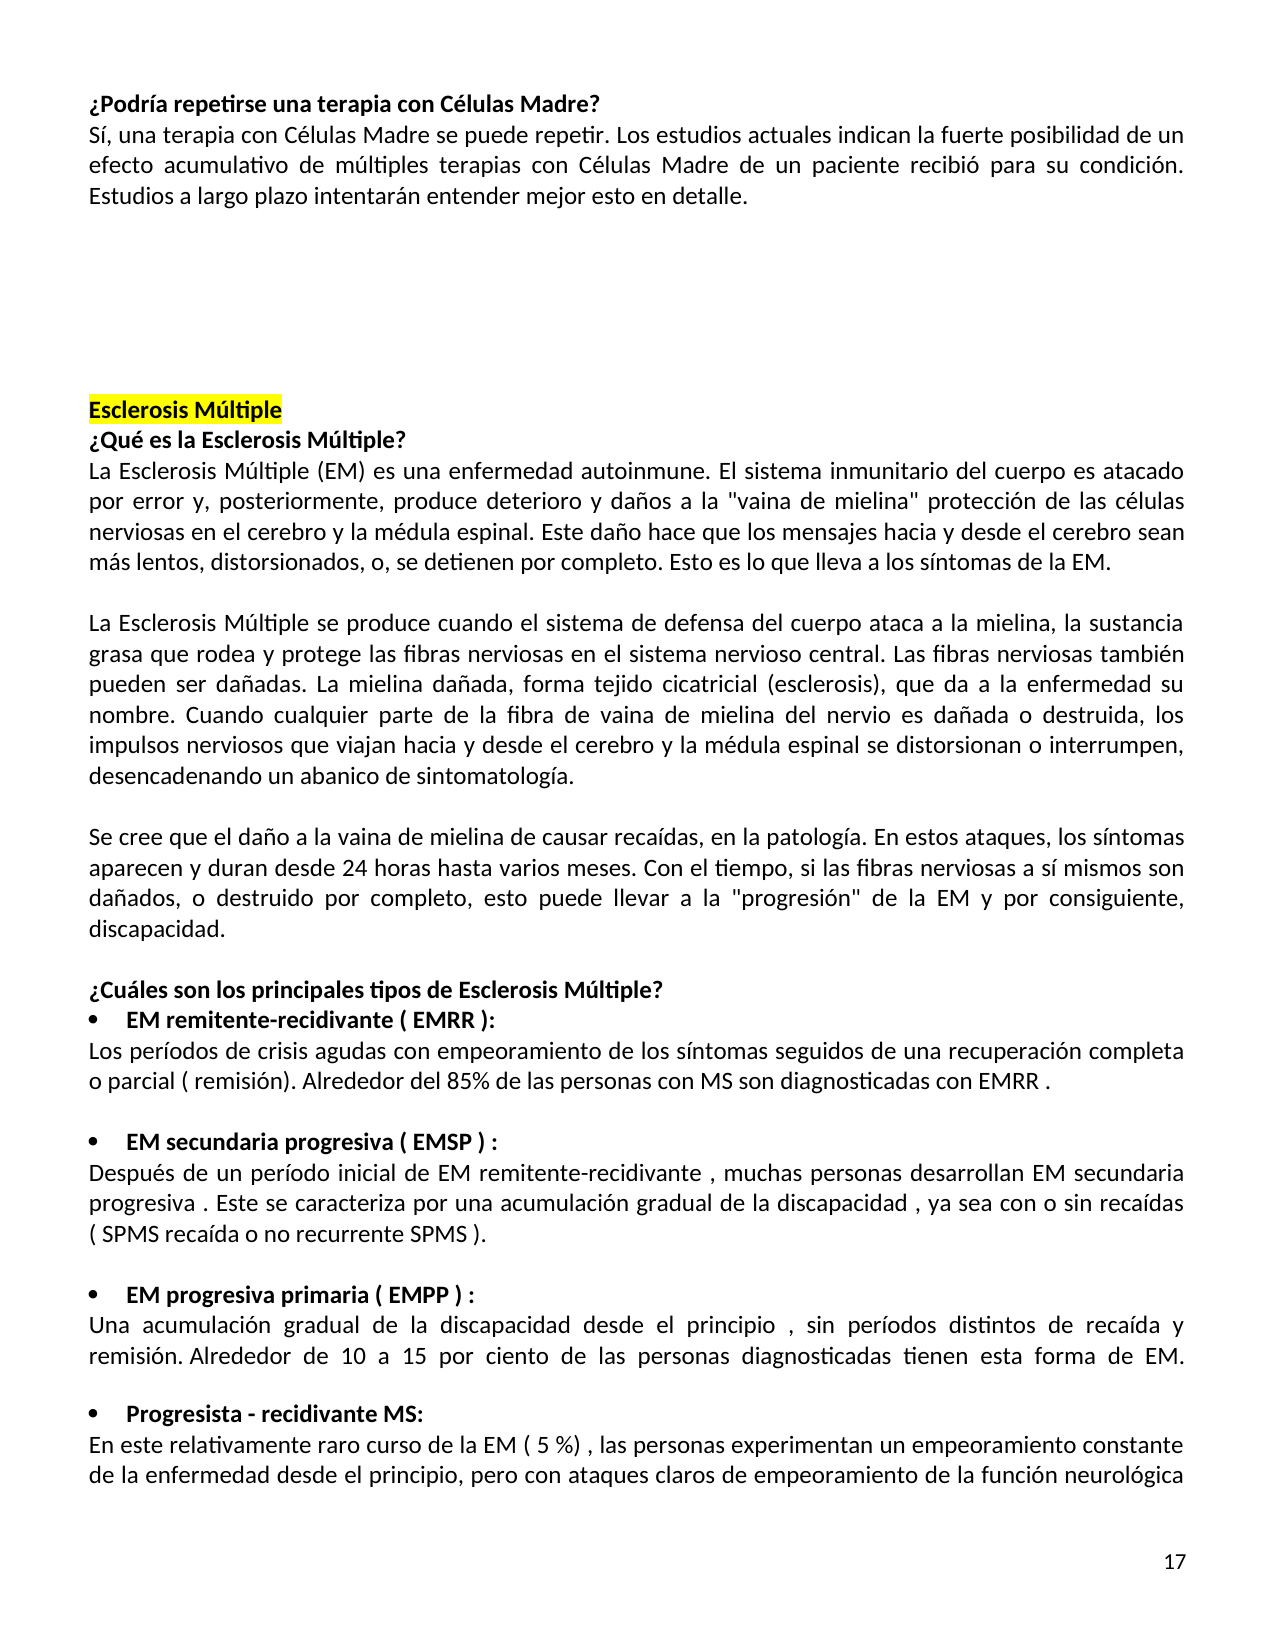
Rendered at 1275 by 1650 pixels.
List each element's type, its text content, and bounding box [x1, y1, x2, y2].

text Después de un período inicial de EM remitente-recidivante , muchas personas desarrollan EM secundaria progresiva . Este se caracteriza por una acumulación gradual de la discapacidad , ya sea con o sin recaídas ( SPMS recaída o no recurrente SPMS ). [89, 1157, 1186, 1248]
text La Esclerosis Múltiple (EM) es una enfermedad autoinmune. El sistema inmunitario del cuerpo es atacado por error y, posteriormente, produce deterioro y daños a la "vaina de mielina" protección de las células nerviosas en el cerebro y la médula espinal. Este daño hace que los mensajes hacia y desde el cerebro sean más lentos, distorsionados, o, se detienen por completo. Esto es lo que lleva a los síntomas de la EM. [89, 455, 1186, 577]
text En este relativamente raro curso de la EM ( 5 %) , las personas experimentan un empeoramiento constante de la enfermedad desde el principio, pero con ataques claros de empeoramiento de la función neurológica [89, 1429, 1186, 1490]
text Se cree que el daño a la vaina de mielina de causar recaídas, en la patología. En estos ataques, los síntomas aparecen y duran desde 24 horas hasta varios meses. Con el tiempo, si las fibras nerviosas a sí mismos son dañados, o destruido por completo, esto puede llevar a la "progresión" de la EM y por consiguiente, discapacidad. [89, 821, 1186, 943]
text Una acumulación gradual de la discapacidad desde el principio , sin períodos distintos de recaída y remisión. Alrededor de 10 a 15 por ciento de las personas diagnosticadas tienen esta forma de EM. [89, 1309, 1186, 1398]
text ¿Podría repetirse una terapia con Células Madre? [89, 89, 1186, 119]
text Esclerosis Múltiple [89, 394, 1186, 424]
list EM remitente-recidivante ( EMRR ): [89, 1004, 1186, 1035]
list EM secundaria progresiva ( EMSP ) : [89, 1126, 1186, 1157]
text Los períodos de crisis agudas con empeoramiento de los síntomas seguidos de una recuperación completa o parcial ( remisión). Alrededor del 85% de las personas con MS son diagnosticadas con EMRR . [89, 1035, 1186, 1096]
text La Esclerosis Múltiple se produce cuando el sistema de defensa del cuerpo ataca a la mielina, la sustancia grasa que rodea y protege las fibras nerviosas en el sistema nervioso central. Las fibras nerviosas también pueden ser dañadas. La mielina dañada, forma tejido cicatricial (esclerosis), que da a la enfermedad su nombre. Cuando cualquier parte de la fibra de vaina de mielina del nervio es dañada o destruida, los impulsos nerviosos que viajan hacia y desde el cerebro y la médula espinal se distorsionan o interrumpen, desencadenando un abanico de sintomatología. [89, 577, 1186, 791]
text Sí, una terapia con Células Madre se puede repetir. Los estudios actuales indican la fuerte posibilidad de un efecto acumulativo de múltiples terapias con Células Madre de un paciente recibió para su condición. Estudios a largo plazo intentarán entender mejor esto en detalle. [89, 119, 1186, 211]
list Progresista - recidivante MS: [89, 1398, 1186, 1429]
list EM progresiva primaria ( EMPP ) : [89, 1279, 1186, 1309]
text ¿Cuáles son los principales tipos de Esclerosis Múltiple? [89, 974, 1186, 1004]
text ¿Qué es la Esclerosis Múltiple? [89, 424, 1186, 455]
